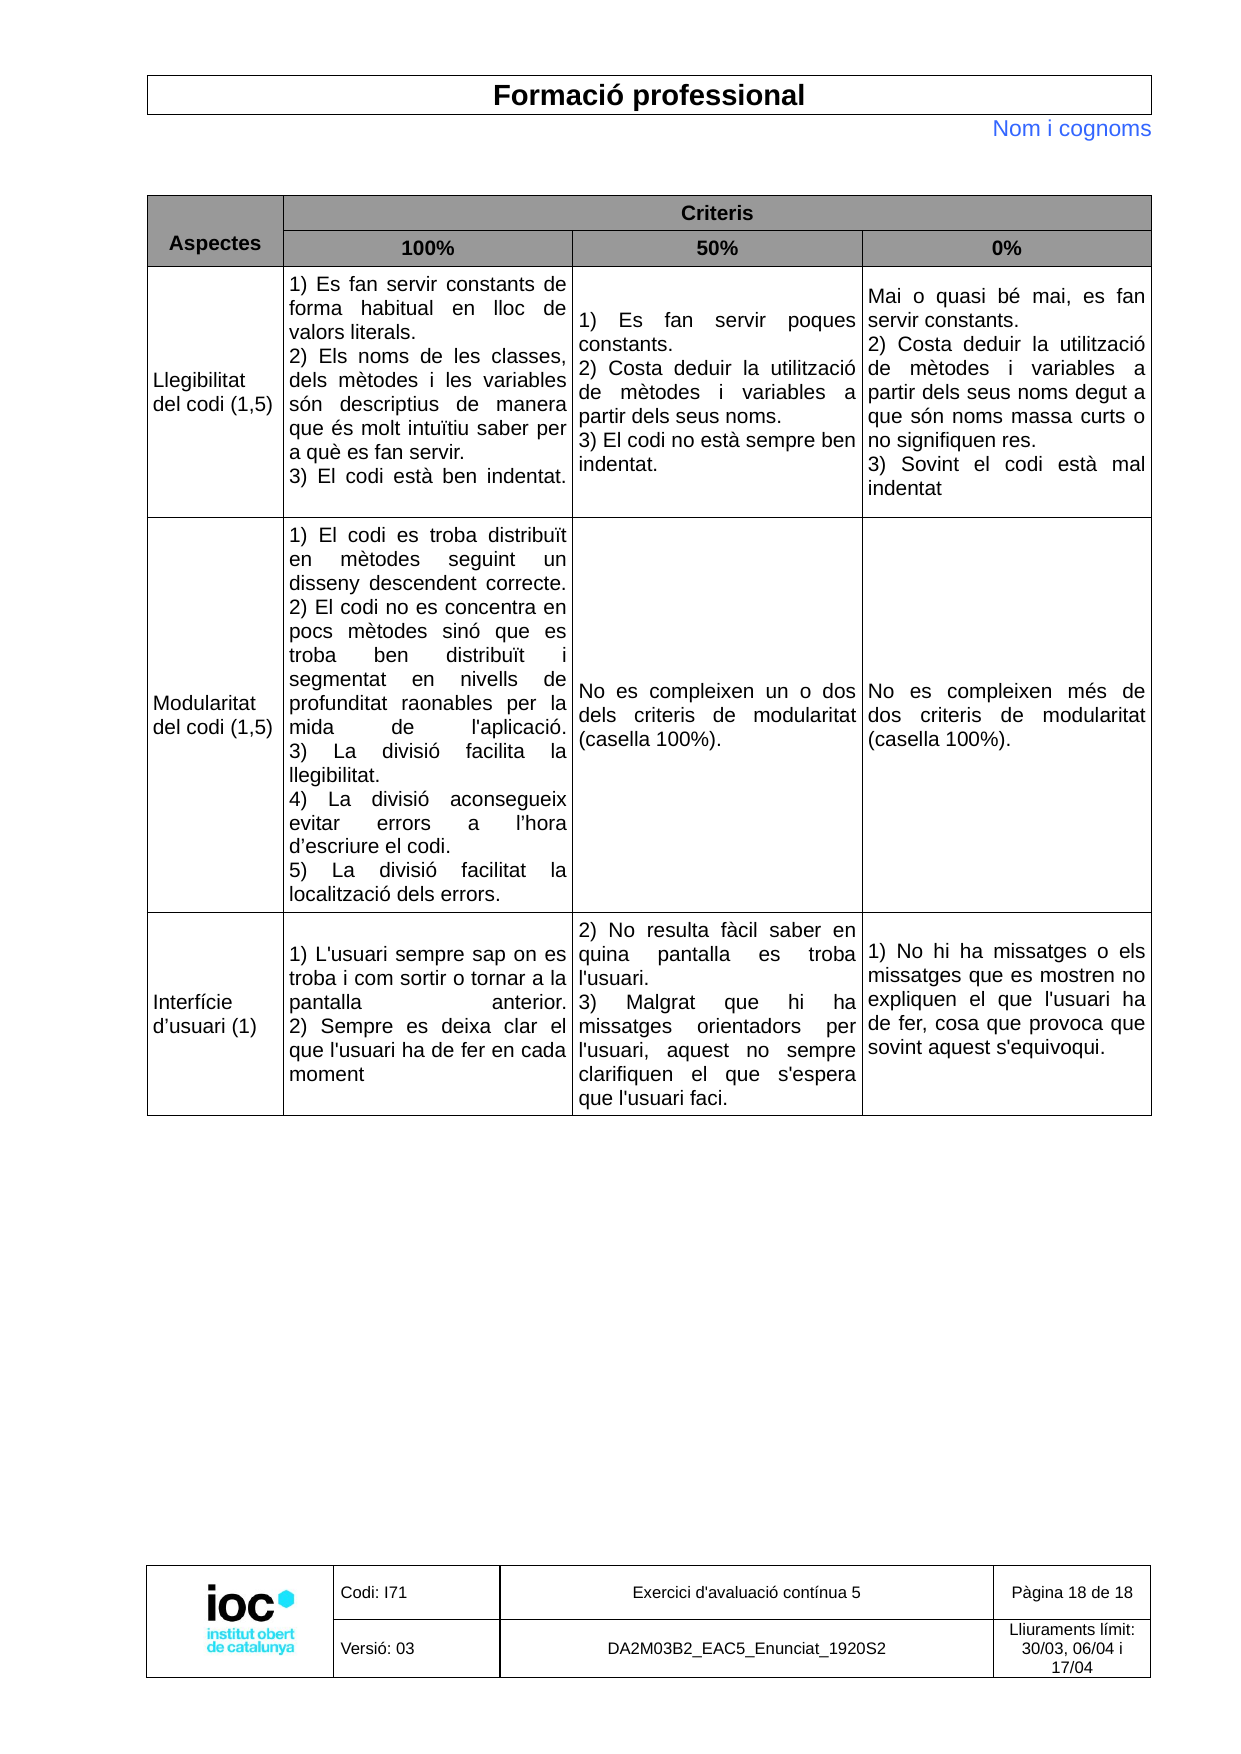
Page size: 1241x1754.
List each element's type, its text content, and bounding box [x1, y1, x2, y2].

table_cell 0% [863, 231, 1151, 266]
table_cell 100% [284, 231, 572, 266]
table_cell No es compleixen més de dos criteris de modularitat (casella 100%). [863, 518, 1151, 912]
picture [194, 1571, 308, 1666]
table_cell 1) Es fan servir constants de forma habitual en lloc de valors literals. 2) Els noms de les classes, dels mètodes i les variables són descriptius de manera que és molt intuïtiu saber per a què es fan servir. 3) El codi està ben indentat. [284, 267, 572, 517]
table_cell 2) No resulta fàcil saber en quina pantalla es troba l'usuari. 3) Malgrat que hi ha missatges orientadors per l'usuari, aquest no sempre clarifiquen el que s'espera que l'usuari faci. [573, 913, 862, 1115]
table_header Criteris [284, 196, 1151, 230]
table_cell Modularitat del codi (1,5) [148, 518, 283, 912]
table_cell Interfície d’usuari (1) [148, 913, 283, 1115]
table_cell No es compleixen un o dos dels criteris de modularitat (casella 100%). [573, 518, 862, 912]
table_cell 1) L'usuari sempre sap on es troba i com sortir o tornar a la pantalla anterior. 2) Sempre es deixa clar el que l'usuari ha de fer en cada moment [284, 913, 572, 1115]
table_cell Mai o quasi bé mai, es fan servir constants. 2) Costa deduir la utilització de mètodes i variables a partir dels seus noms degut a que són noms massa curts o no signifiquen res. 3) Sovint el codi està mal indentat [863, 267, 1151, 517]
table_cell 1) Es fan servir poques constants. 2) Costa deduir la utilització de mètodes i variables a partir dels seus noms. 3) El codi no està sempre ben indentat. [573, 267, 862, 517]
table_cell 1) No hi ha missatges o els missatges que es mostren no expliquen el que l'usuari ha de fer, cosa que provoca que sovint aquest s'equivoqui. [863, 913, 1151, 1115]
table_header Aspectes [148, 196, 283, 266]
table_cell Llegibilitat del codi (1,5) [148, 267, 283, 517]
table_cell 50% [573, 231, 862, 266]
table_cell 1) El codi es troba distribuït en mètodes seguint un disseny descendent correcte. 2) El codi no es concentra en pocs mètodes sinó que es troba ben distribuït i segmentat en nivells de profunditat raonables per la mida de l'aplicació. 3) La divisió facilita la llegibilitat. 4) La divisió aconsegueix evitar errors a l’hora d’escriure el codi. 5) La divisió facilitat la localització dels errors. [284, 518, 572, 912]
